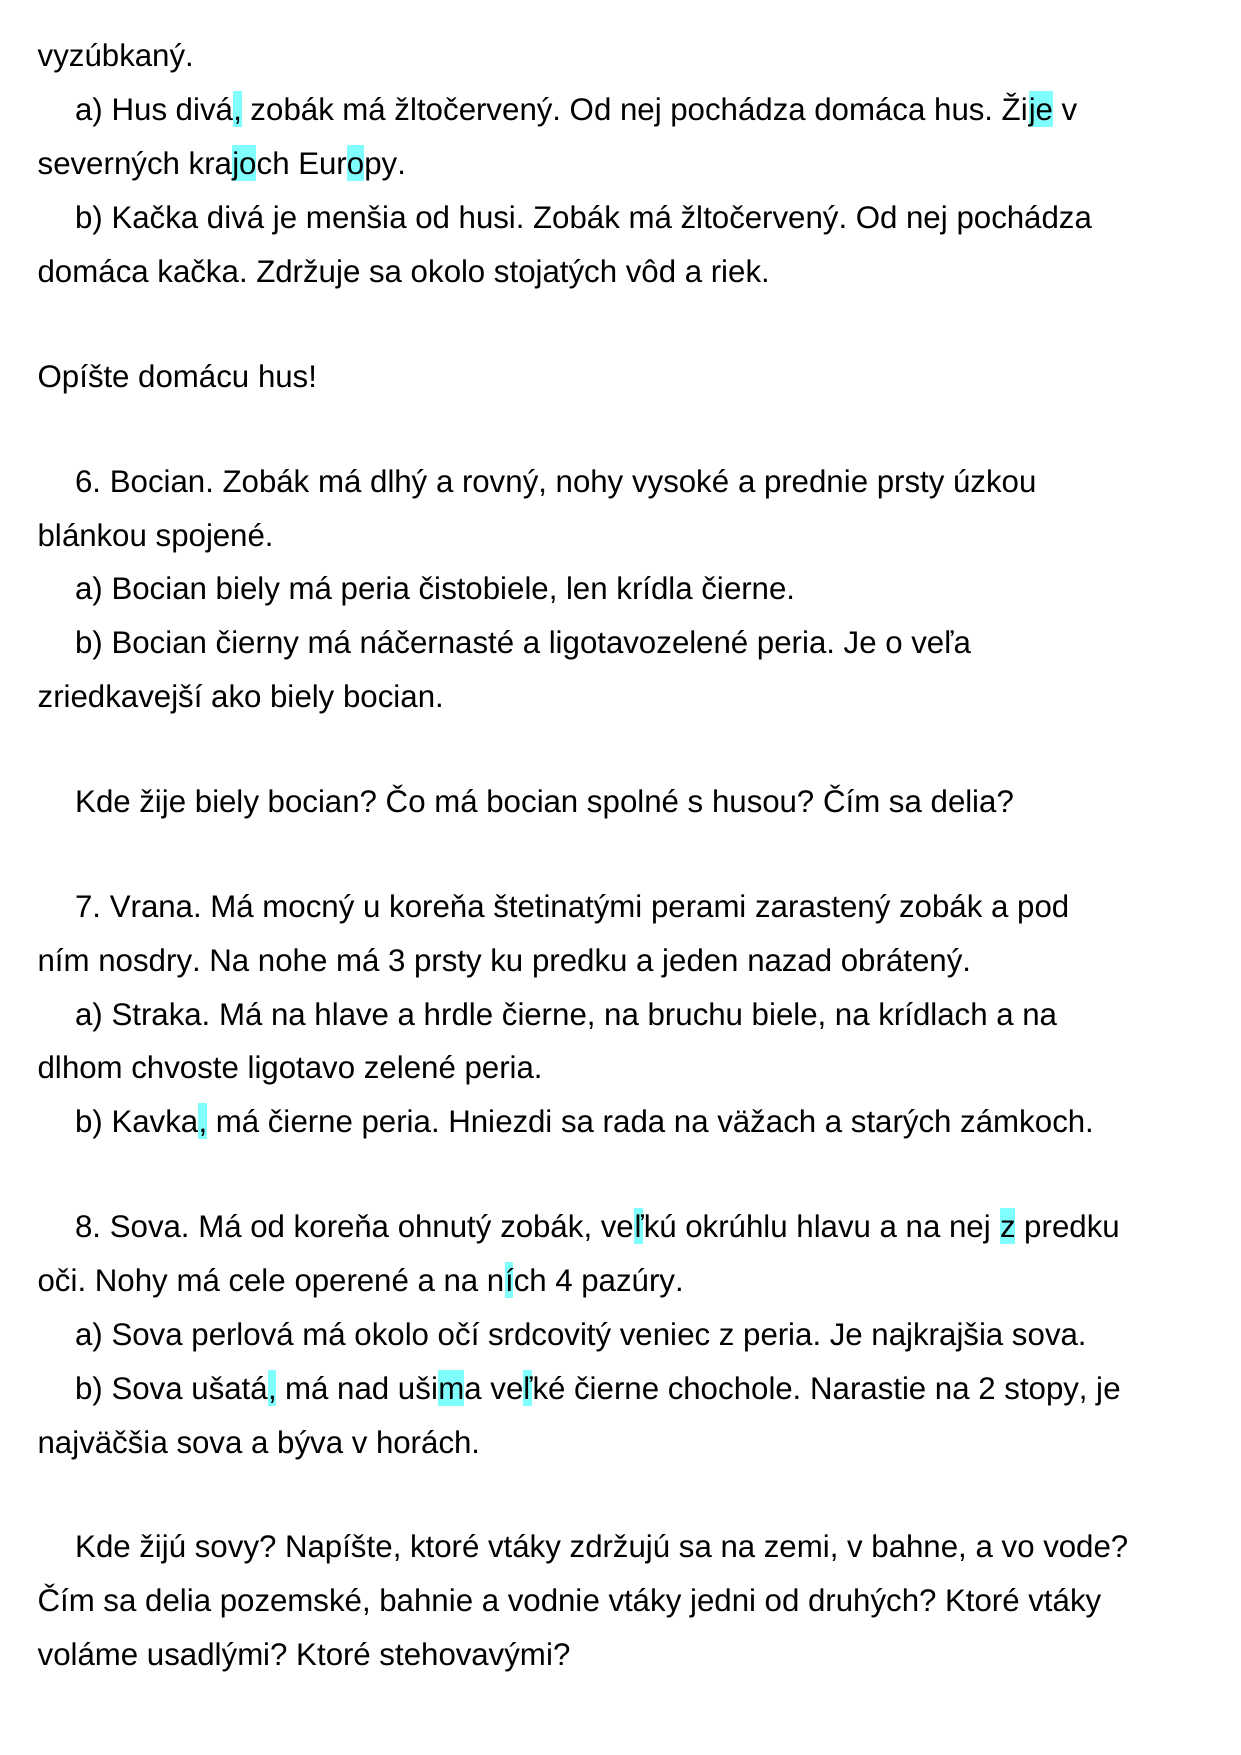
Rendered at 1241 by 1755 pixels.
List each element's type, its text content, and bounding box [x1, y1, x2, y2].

text b) Kačka divá je menšia od husi. Zobák má žltočervený. Od nej pochádza domáca kačka. Zdržuje sa okolo stojatých vôd a riek. [37, 199, 1130, 289]
text Opíšte domácu hus! [37, 358, 1130, 394]
text Kde žije biely bocian? Čo má bocian spolné s husou? Čím sa delia? [37, 783, 1130, 819]
text b) Kavka, má čierne peria. Hniezdi sa rada na väžach a starých zámkoch. [37, 1103, 1130, 1139]
text b) Bocian čierny má náčernasté a ligotavozelené peria. Je o veľa zriedkavejší ako biely bocian. [37, 624, 1130, 714]
text a) Bocian biely má peria čistobiele, len krídla čierne. [37, 570, 1130, 606]
text 7. Vrana. Má mocný u koreňa štetinatými perami zarastený zobák a pod ním nosdry. Na nohe má 3 prsty ku predku a jeden nazad obrátený. [37, 888, 1130, 978]
text a) Sova perlová má okolo očí srdcovitý veniec z peria. Je najkrajšia sova. [37, 1316, 1130, 1352]
text a) Straka. Má na hlave a hrdle čierne, na bruchu biele, na krídlach a na dlhom chvoste ligotavo zelené peria. [37, 996, 1130, 1085]
text Kde žijú sovy? Napíšte, ktoré vtáky zdržujú sa na zemi, v bahne, a vo vode? Čím sa delia pozemské, bahnie a vodnie vtáky jedni od druhých? Ktoré vtáky voláme usadlými? Ktoré stehovavými? [37, 1528, 1130, 1672]
text a) Hus divá, zobák má žltočervený. Od nej pochádza domáca hus. Žije v severných krajoch Europy. [37, 91, 1130, 181]
text 6. Bocian. Zobák má dlhý a rovný, nohy vysoké a prednie prsty úzkou blánkou spojené. [37, 463, 1130, 552]
text b) Sova ušatá, má nad ušima veľké čierne chochole. Narastie na 2 stopy, je najväčšia sova a býva v horách. [37, 1370, 1130, 1459]
text 8. Sova. Má od koreňa ohnutý zobák, veľkú okrúhlu hlavu a na nej z predku oči. Nohy má cele operené a na ních 4 pazúry. [37, 1208, 1130, 1298]
text vyzúbkaný. [37, 37, 1130, 73]
